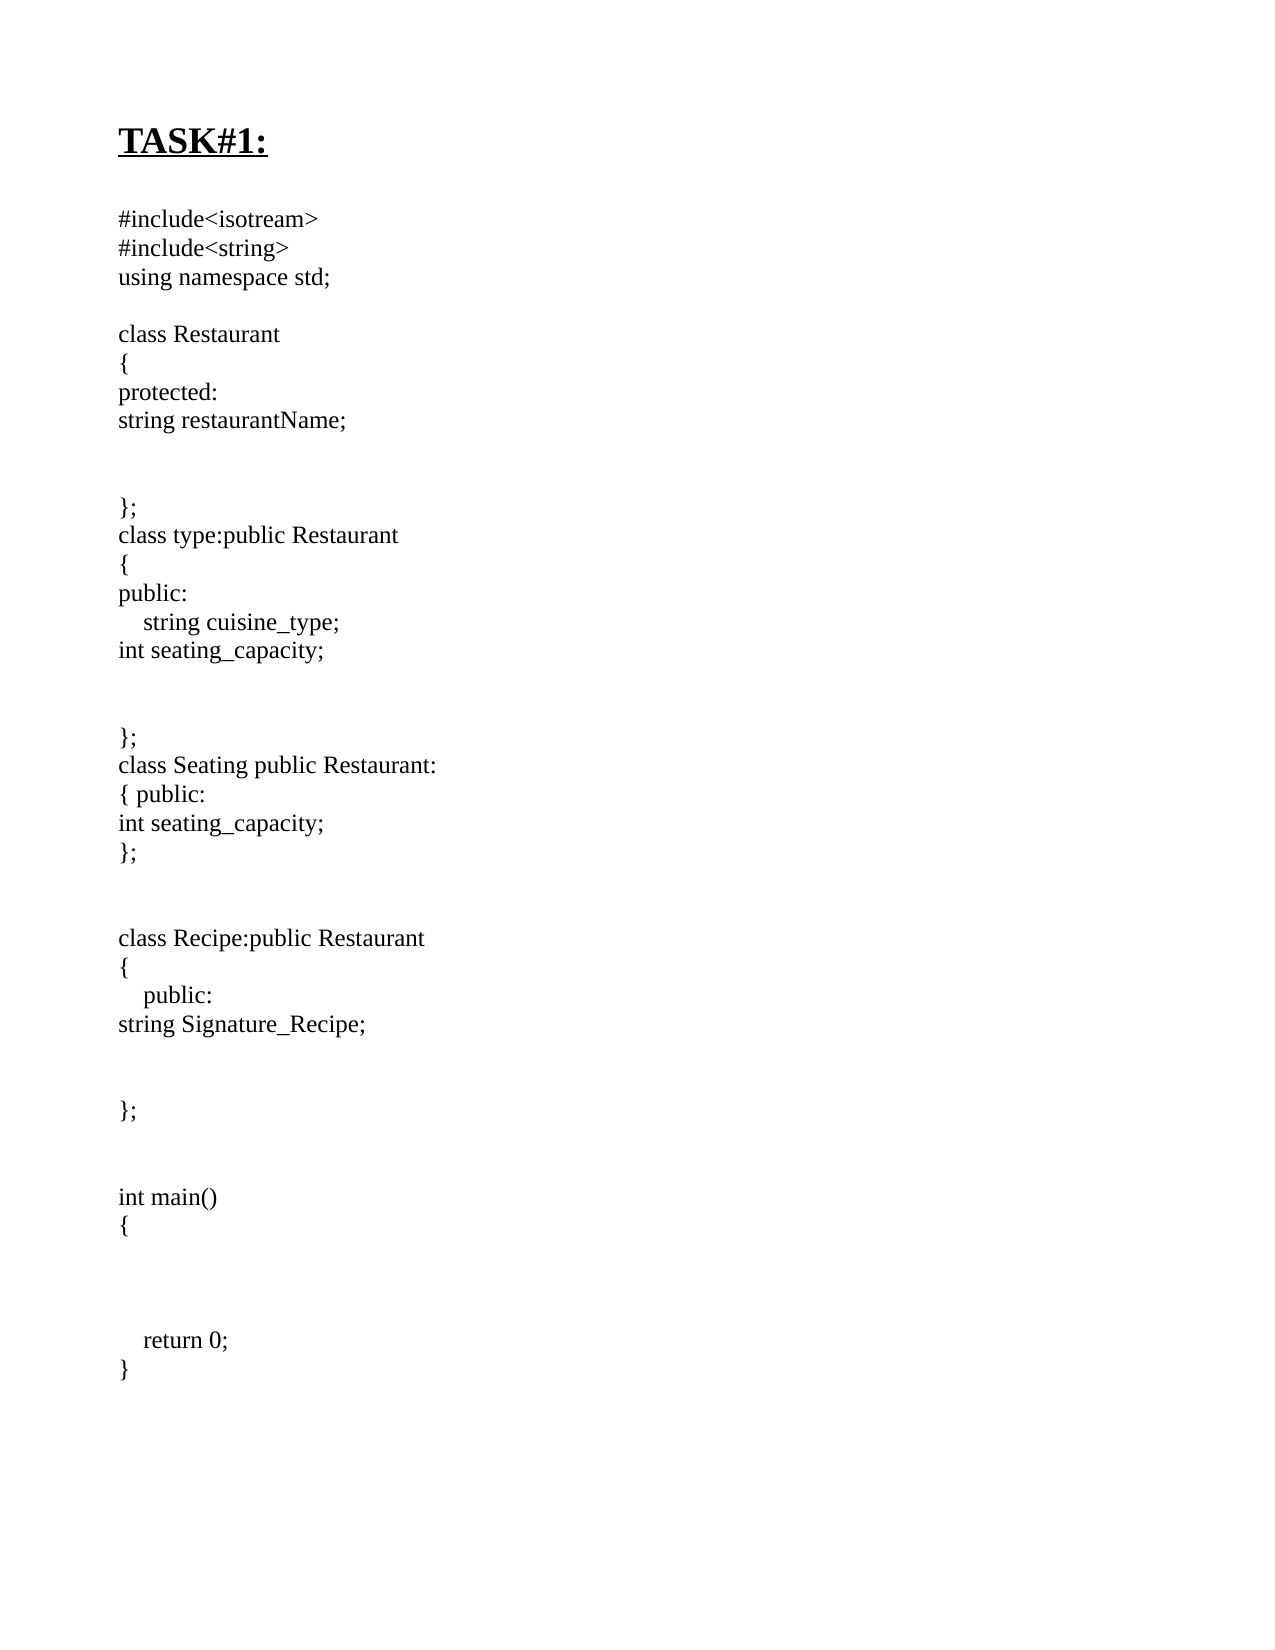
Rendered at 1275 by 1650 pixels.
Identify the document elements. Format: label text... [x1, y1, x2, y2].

text }; [118, 492, 1157, 521]
text }; [118, 722, 1157, 751]
text { [118, 1211, 1157, 1239]
text class Recipe:public Restaurant [118, 923, 1157, 952]
text class Seating public Restaurant: [118, 751, 1157, 779]
text int seating_capacity; [118, 808, 1157, 837]
text string cuisine_type; [118, 607, 1157, 636]
text #include<string> [118, 233, 1157, 262]
text int seating_capacity; [118, 636, 1157, 664]
text { public: [118, 779, 1157, 808]
text { [118, 348, 1157, 377]
text class Restaurant [118, 319, 1157, 348]
text }; [118, 837, 1157, 866]
text { [118, 952, 1157, 981]
text } [118, 1354, 1157, 1383]
text { [118, 549, 1157, 578]
text string restaurantName; [118, 406, 1157, 434]
text public: [118, 981, 1157, 1009]
text }; [118, 1096, 1157, 1124]
text #include<isotream> [118, 204, 1157, 233]
text public: [118, 578, 1157, 607]
text string Signature_Recipe; [118, 1009, 1157, 1038]
text int main() [118, 1182, 1157, 1211]
text protected: [118, 377, 1157, 406]
text TASK#1: [118, 118, 1157, 161]
text using namespace std; [118, 262, 1157, 291]
text class type:public Restaurant [118, 521, 1157, 549]
text return 0; [118, 1326, 1157, 1354]
